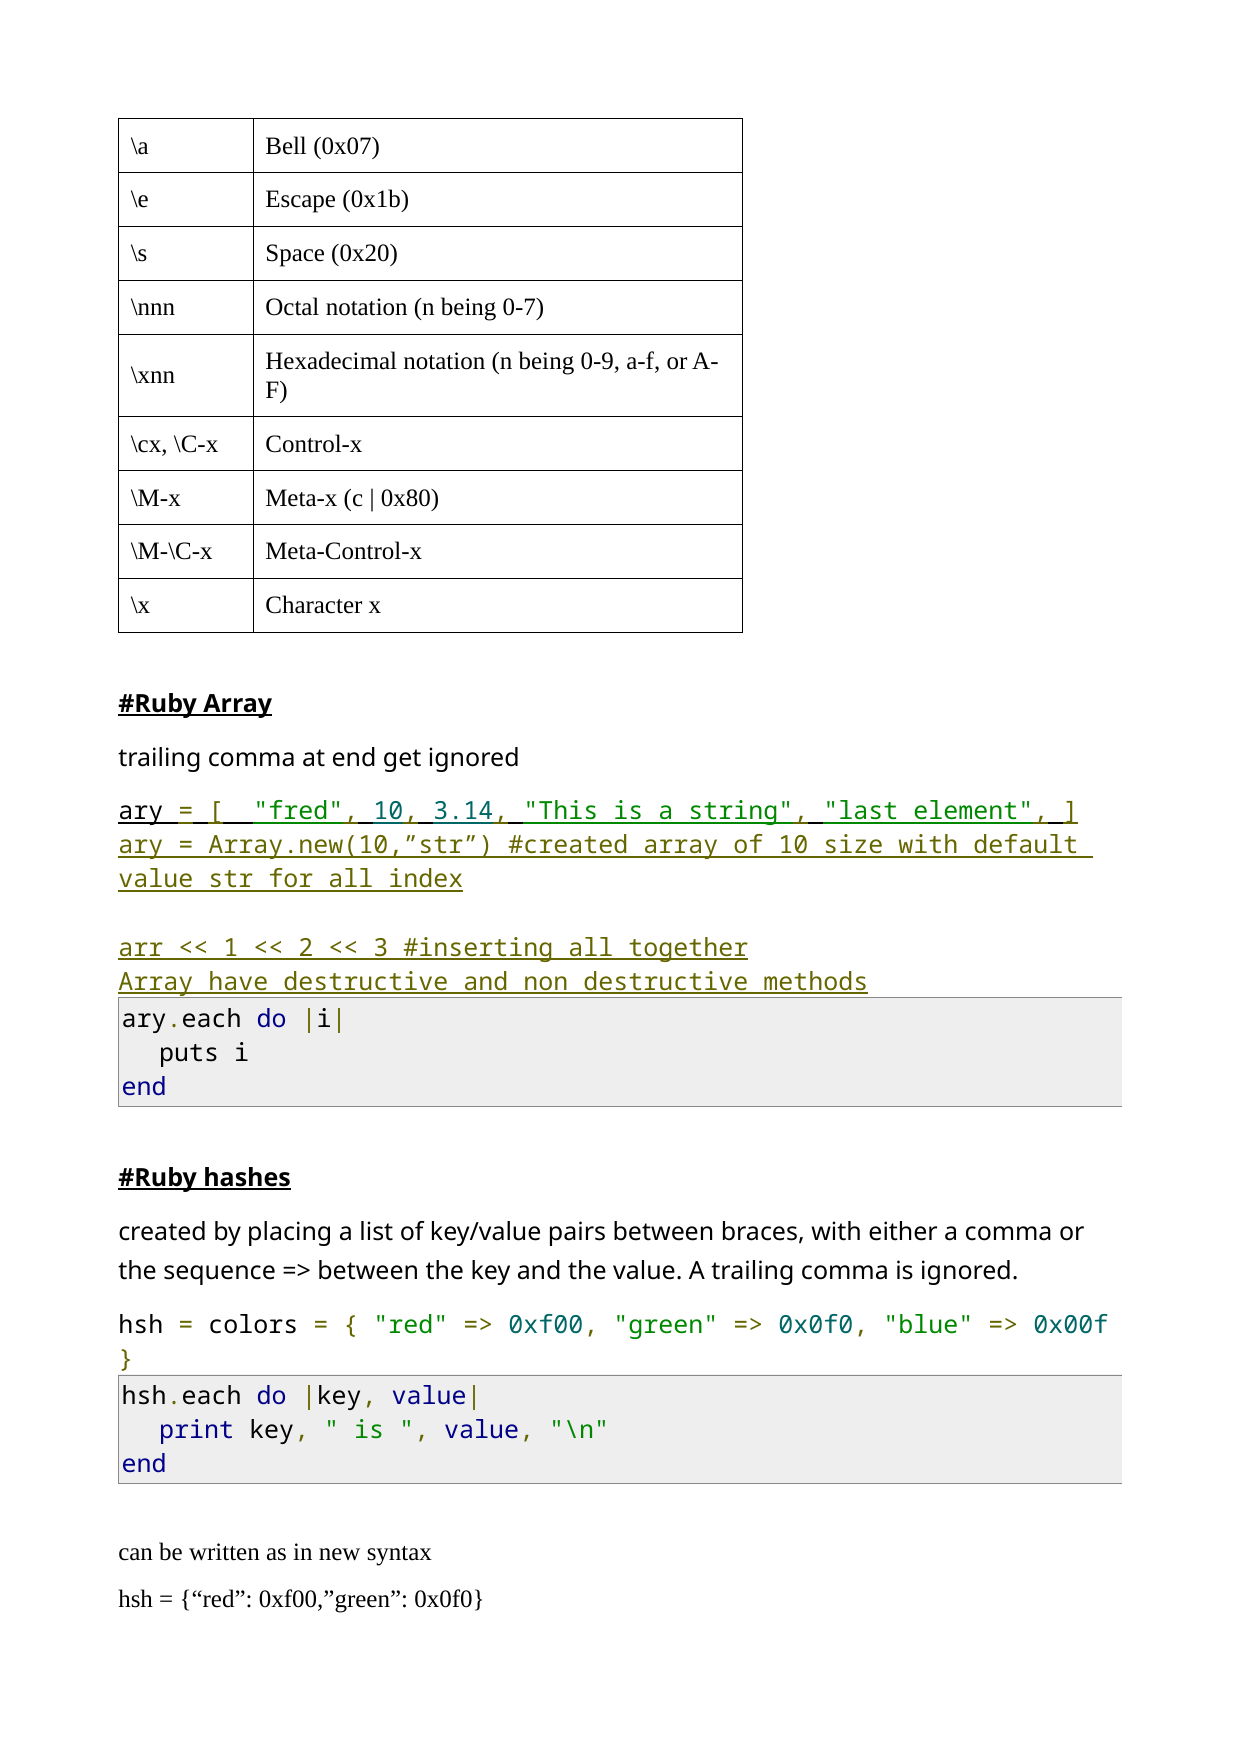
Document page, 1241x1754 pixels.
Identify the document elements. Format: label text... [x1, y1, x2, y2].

table_cell \x [119, 579, 253, 632]
table_cell Meta-x (c | 0x80) [254, 471, 742, 524]
text ary.each do |i| [119, 998, 1122, 1031]
text end [119, 1065, 1122, 1106]
table_cell Meta-Control-x [254, 525, 742, 578]
table_cell Control-x [254, 417, 742, 470]
text arr << 1 << 2 << 3 #inserting all together [118, 929, 1122, 963]
text trailing comma at end get ignored [118, 739, 1122, 773]
table_cell \xnn [119, 335, 253, 416]
table_cell Bell (0x07) [254, 119, 742, 172]
table_cell \cx, \C-x [119, 417, 253, 470]
text end [119, 1443, 1122, 1483]
table_cell \s [119, 227, 253, 280]
text Array have destructive and non destructive methods [118, 963, 1122, 997]
table_cell Hexadecimal notation (n being 0-9, a-f, or A-F) [254, 335, 742, 416]
text puts i [119, 1031, 1122, 1065]
text created by placing a list of key/value pairs between braces, with either a comma or the sequence => between the key and the value. A trailing comma is ignored. [118, 1213, 1122, 1287]
text hsh = {“red”: 0xf00,”green”: 0x0f0} [118, 1584, 1122, 1613]
table_cell \e [119, 173, 253, 226]
text print key, " is ", value, "\n" [119, 1408, 1122, 1443]
text can be written as in new syntax [118, 1537, 1122, 1566]
table_cell \a [119, 119, 253, 172]
text hsh = colors = { "red" => 0xf00, "green" => 0x0f0, "blue" => 0x00f } [118, 1306, 1122, 1374]
table_cell Space (0x20) [254, 227, 742, 280]
table_cell \M-\C-x [119, 525, 253, 578]
table_cell \nnn [119, 281, 253, 333]
table_cell Octal notation (n being 0-7) [254, 281, 742, 333]
text #Ruby Array [118, 685, 1122, 719]
text ary = Array.new(10,”str”) #created array of 10 size with default value str for all index [118, 827, 1122, 895]
table_cell Escape (0x1b) [254, 173, 742, 226]
table_cell \M-x [119, 471, 253, 524]
text hsh.each do |key, value| [119, 1376, 1122, 1408]
text #Ruby hashes [118, 1160, 1122, 1194]
table_cell Character x [254, 579, 742, 632]
text ary = [ "fred", 10, 3.14, "This is a string", "last element", ] [118, 793, 1122, 827]
